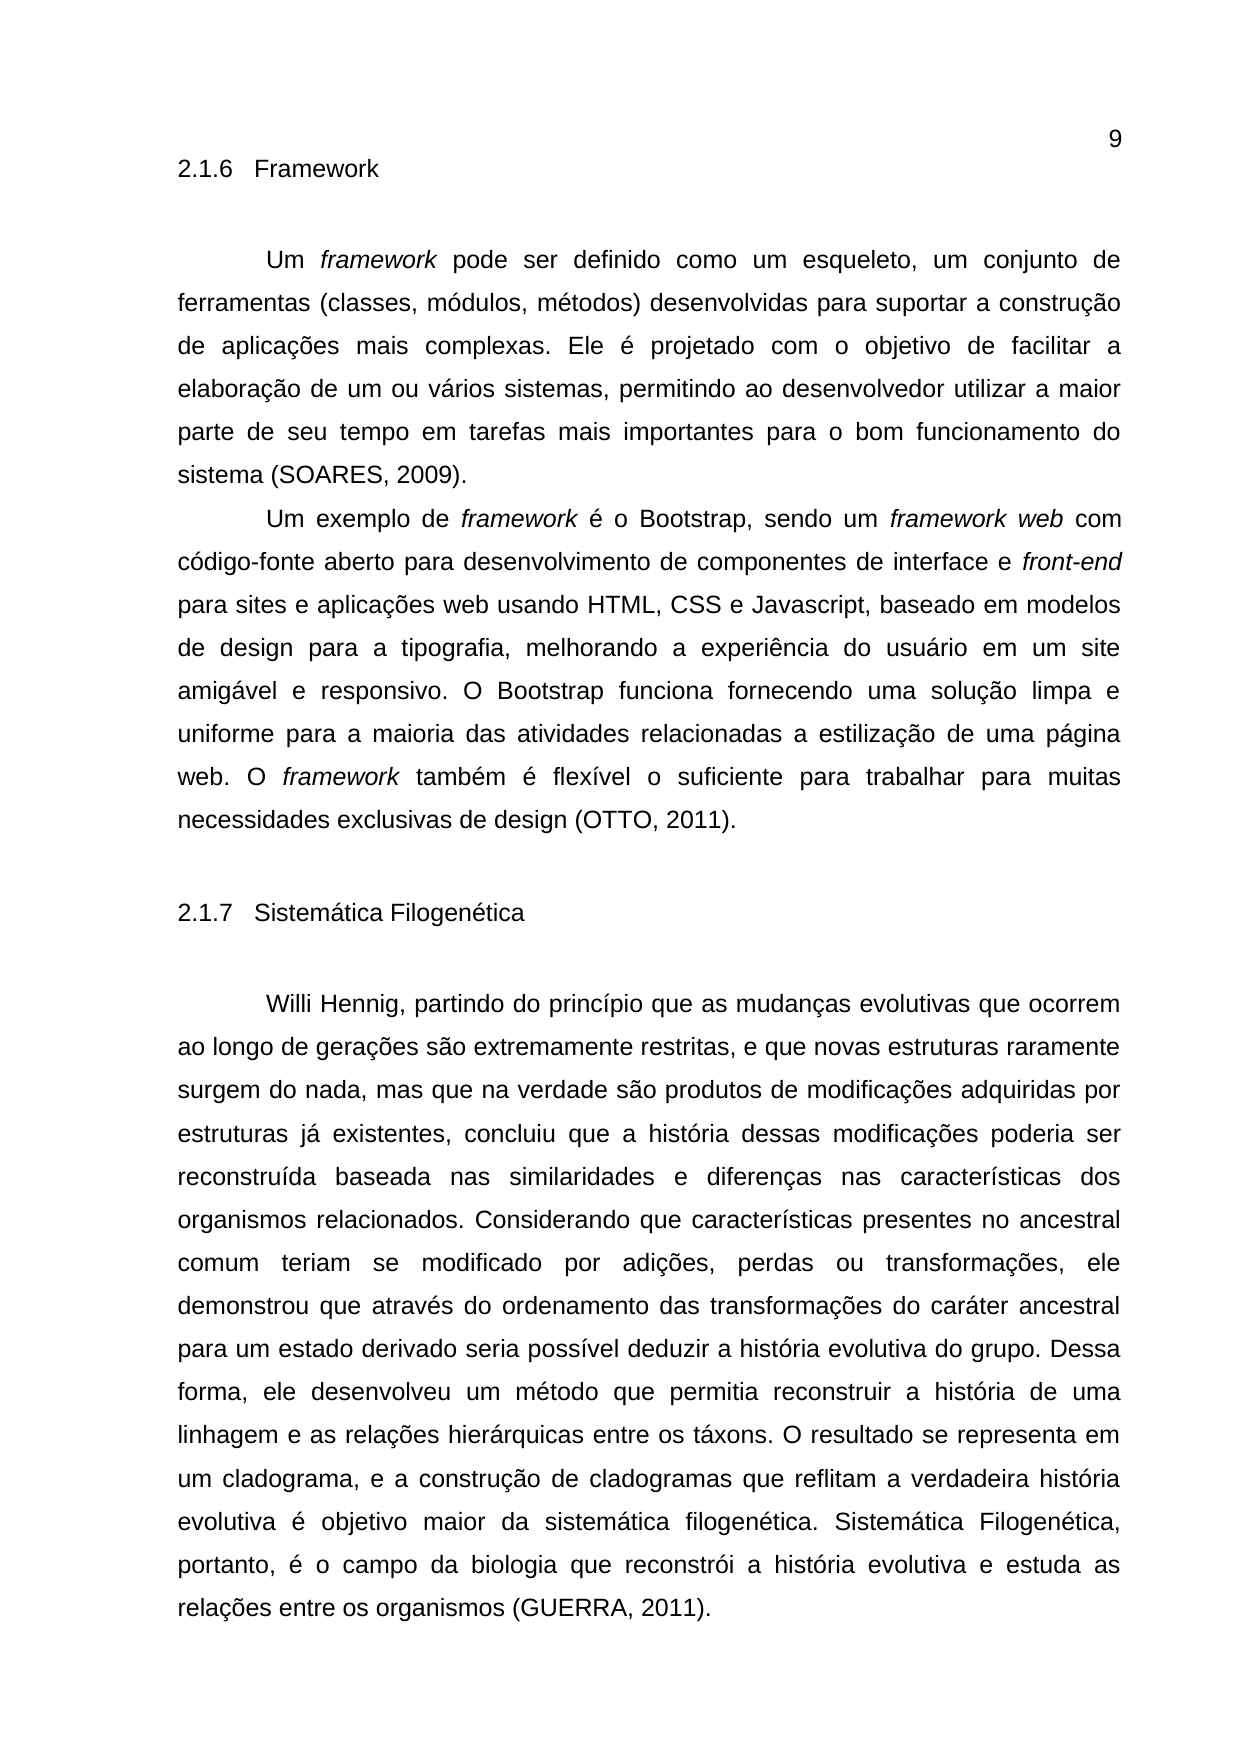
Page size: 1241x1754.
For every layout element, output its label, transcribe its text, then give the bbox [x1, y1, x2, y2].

subtitle Framework [177, 153, 1122, 182]
text Um framework pode ser definido como um esqueleto, um conjunto de ferramentas (classes, módulos, métodos) desenvolvidas para suportar a construção de aplicações mais complexas. Ele é projetado com o objetivo de facilitar a elaboração de um ou vários sistemas, permitindo ao desenvolvedor utilizar a maior parte de seu tempo em tarefas mais importantes para o bom funcionamento do sistema (SOARES, 2009). [177, 245, 1122, 489]
subtitle Sistemática Filogenética [177, 898, 1122, 927]
text Um exemplo de framework é o Bootstrap, sendo um framework web com código-fonte aberto para desenvolvimento de componentes de interface e front-end para sites e aplicações web usando HTML, CSS e Javascript, baseado em modelos de design para a tipografia, melhorando a experiência do usuário em um site amigável e responsivo. O Bootstrap funciona fornecendo uma solução limpa e uniforme para a maioria das atividades relacionadas a estilização de uma página web. O framework também é flexível o suficiente para trabalhar para muitas necessidades exclusivas de design (OTTO, 2011). [177, 503, 1122, 834]
text Willi Hennig, partindo do princípio que as mudanças evolutivas que ocorrem ao longo de gerações são extremamente restritas, e que novas estruturas raramente surgem do nada, mas que na verdade são produtos de modificações adquiridas por estruturas já existentes, concluiu que a história dessas modificações poderia ser reconstruída baseada nas similaridades e diferenças nas características dos organismos relacionados. Considerando que características presentes no ancestral comum teriam se modificado por adições, perdas ou transformações, ele demonstrou que através do ordenamento das transformações do caráter ancestral para um estado derivado seria possível deduzir a história evolutiva do grupo. Dessa forma, ele desenvolveu um método que permitia reconstruir a história de uma linhagem e as relações hierárquicas entre os táxons. O resultado se representa em um cladograma, e a construção de cladogramas que reflitam a verdadeira história evolutiva é objetivo maior da sistemática filogenética. Sistemática Filogenética, portanto, é o campo da biologia que reconstrói a história evolutiva e estuda as relações entre os organismos (GUERRA, 2011). [177, 989, 1122, 1622]
